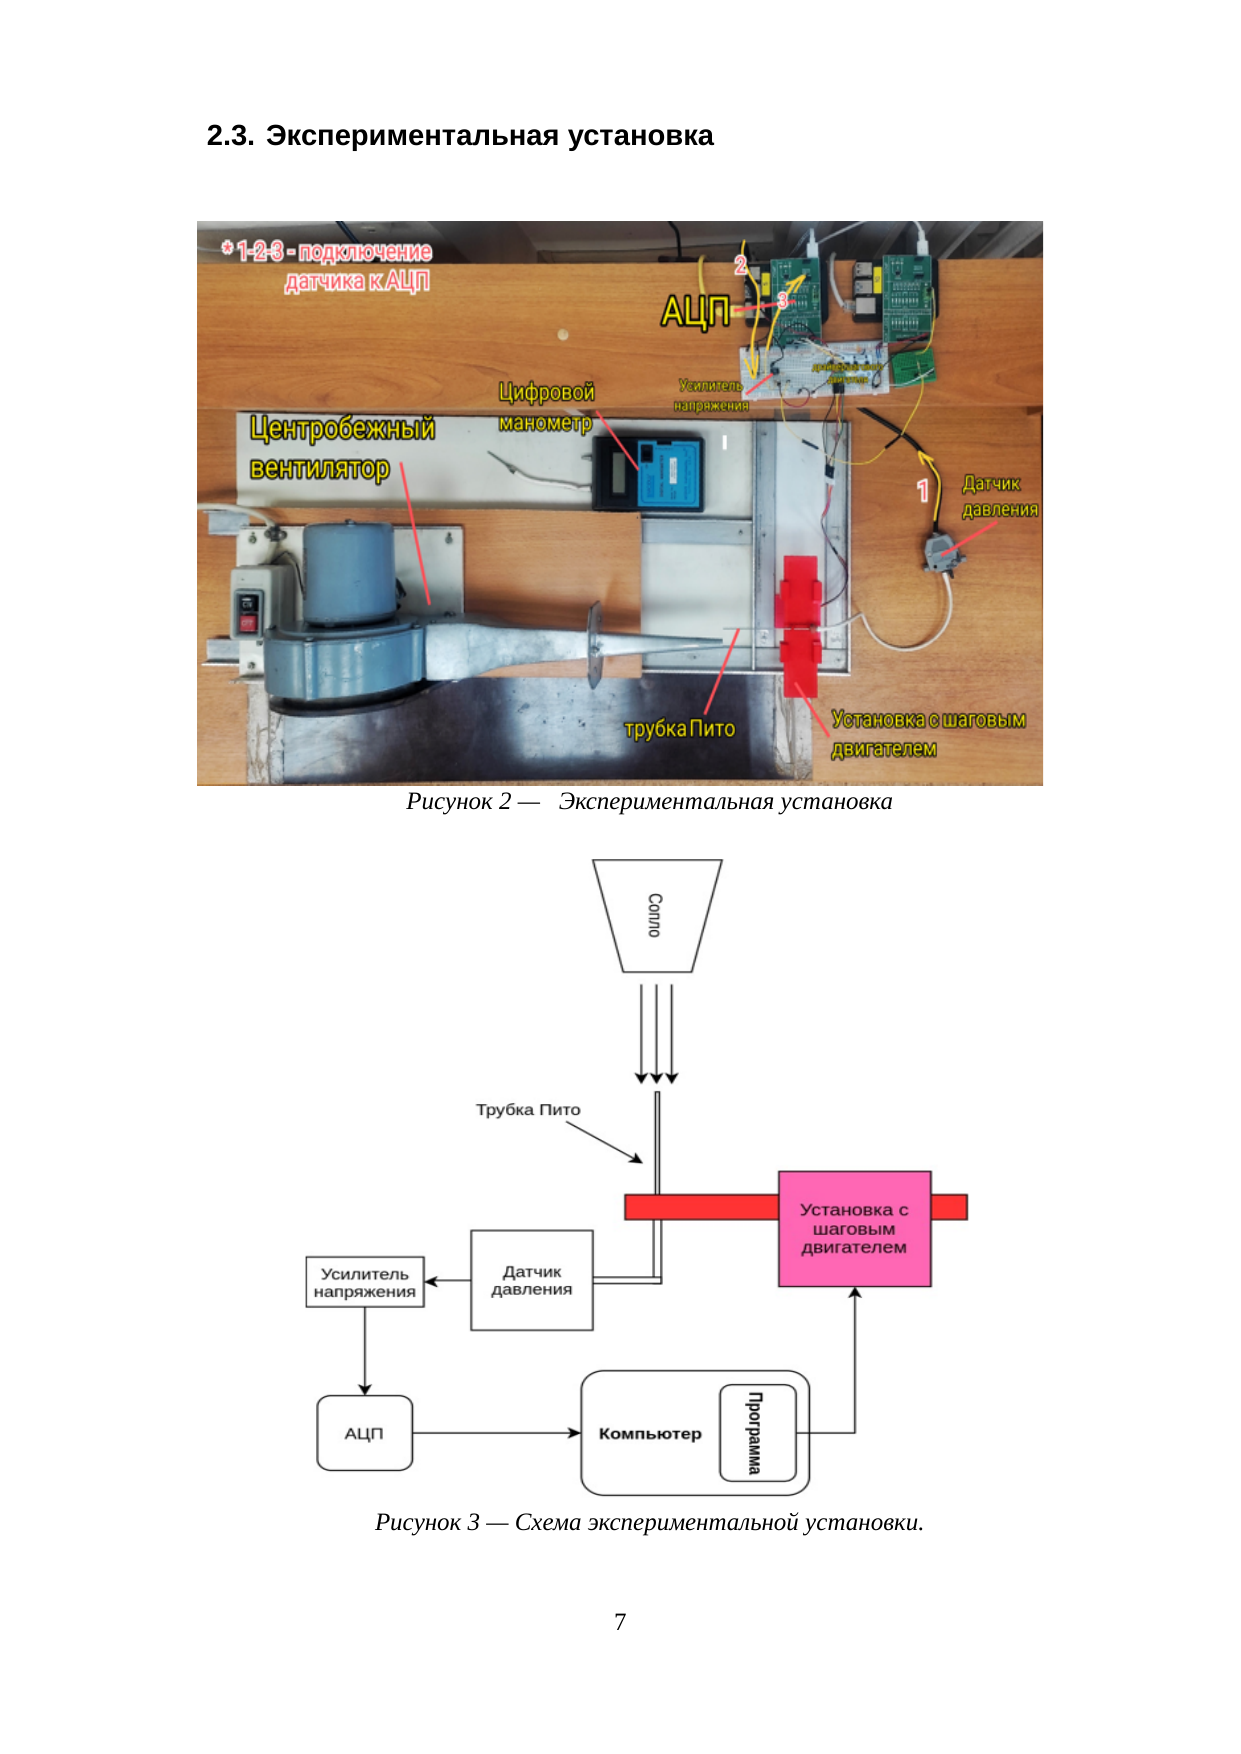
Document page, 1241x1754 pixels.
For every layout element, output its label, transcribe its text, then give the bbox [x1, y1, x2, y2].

picture [197, 221, 1044, 786]
subtitle Экспериментальная установка [148, 118, 1093, 152]
text Рисунок 2 — Экспериментальная установка [118, 279, 1122, 814]
picture [262, 843, 979, 1507]
text Рисунок 3 — Схема экспериментальной установки. [118, 959, 1122, 1536]
